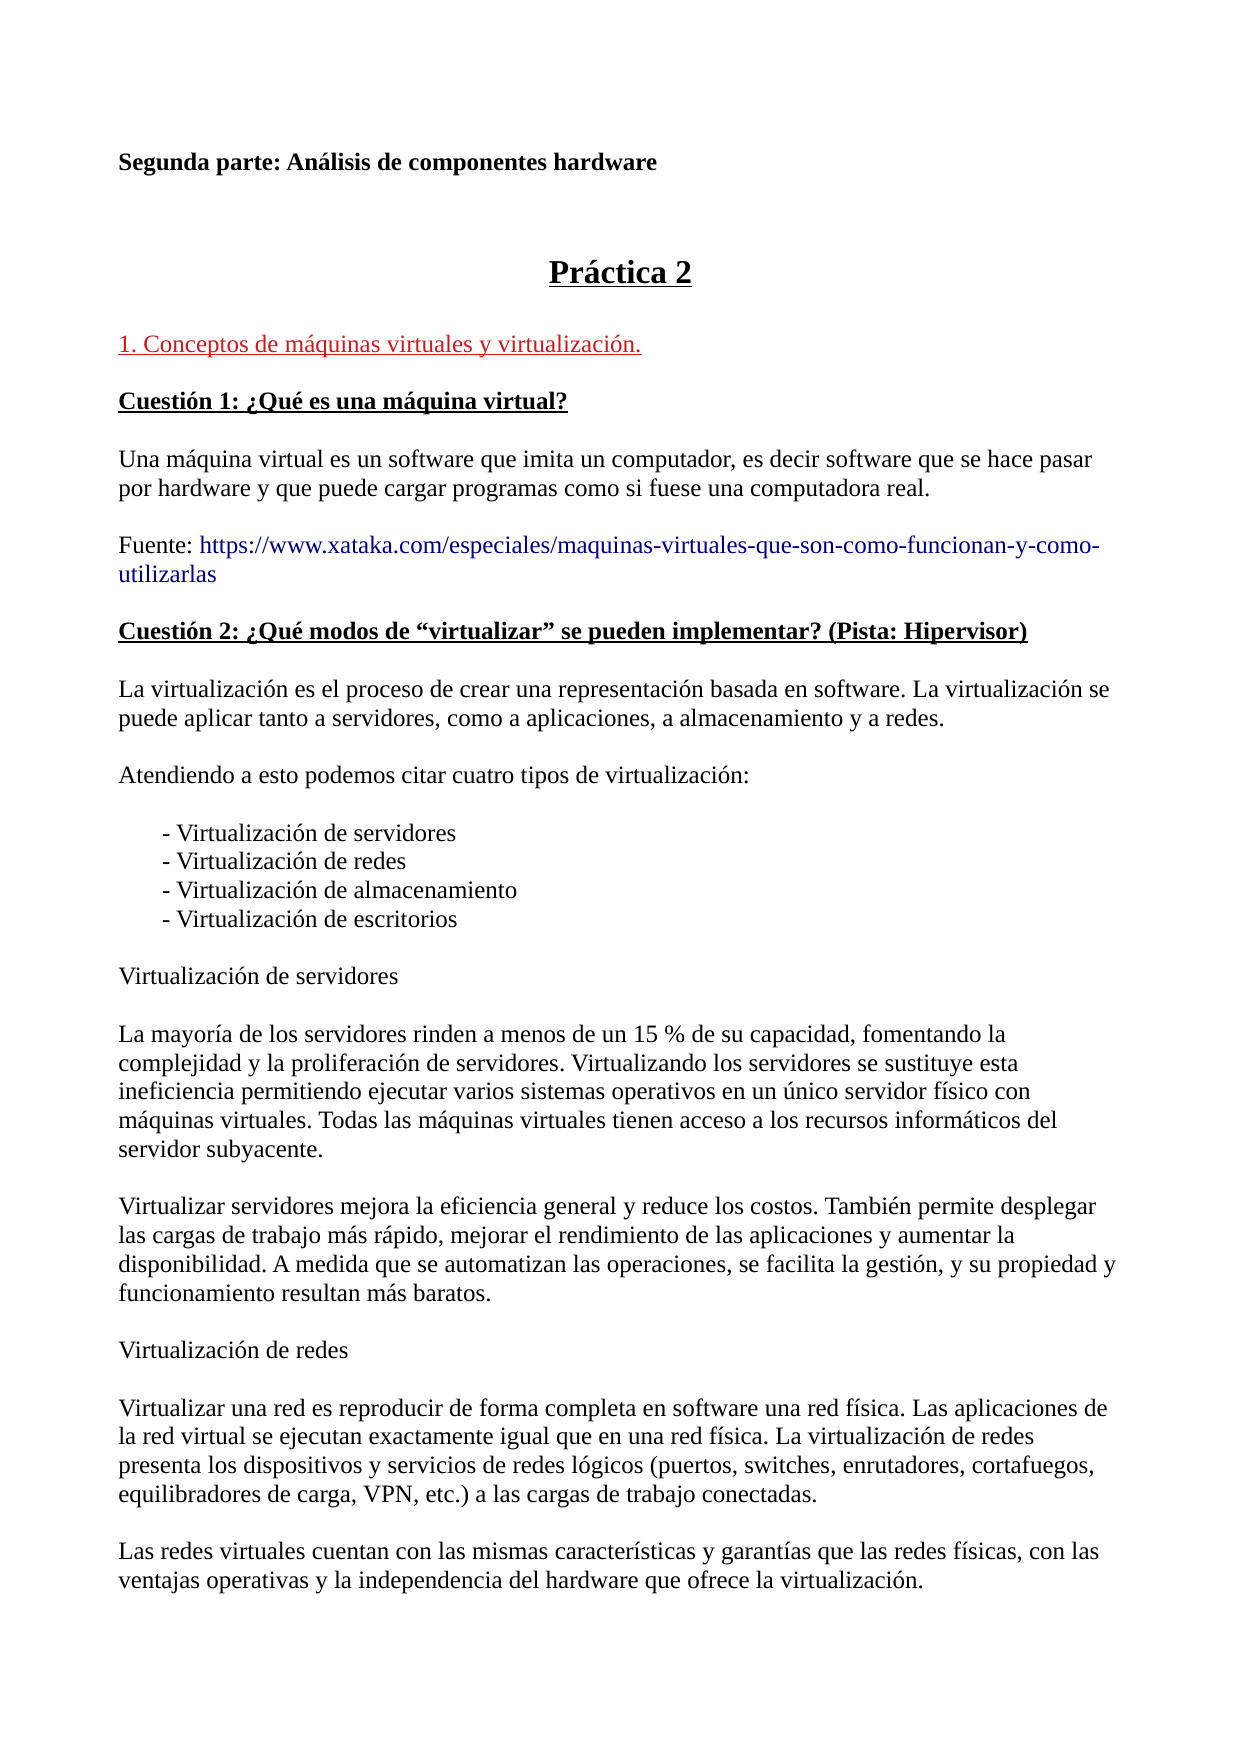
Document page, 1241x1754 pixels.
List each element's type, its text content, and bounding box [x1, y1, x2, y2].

text - Virtualización de almacenamiento [118, 875, 1122, 904]
text Virtualizar servidores mejora la eficiencia general y reduce los costos. También permite desplegar las cargas de trabajo más rápido, mejorar el rendimiento de las aplicaciones y aumentar la disponibilidad. A medida que se automatizan las operaciones, se facilita la gestión, y su propiedad y funcionamiento resultan más baratos. [118, 1191, 1122, 1306]
text La mayoría de los servidores rinden a menos de un 15 % de su capacidad, fomentando la complejidad y la proliferación de servidores. Virtualizando los servidores se sustituye esta ineficiencia permitiendo ejecutar varios sistemas operativos en un único servidor físico con máquinas virtuales. Todas las máquinas virtuales tienen acceso a los recursos informáticos del servidor subyacente. [118, 1019, 1122, 1163]
text Las redes virtuales cuentan con las mismas características y garantías que las redes físicas, con las ventajas operativas y la independencia del hardware que ofrece la virtualización. [118, 1536, 1122, 1594]
text Atendiendo a esto podemos citar cuatro tipos de virtualización: [118, 760, 1122, 789]
text Virtualización de servidores [118, 961, 1122, 990]
text Cuestión 2: ¿Qué modos de “virtualizar” se pueden implementar? (Pista: Hipervisor) [118, 616, 1122, 645]
text - Virtualización de redes [118, 846, 1122, 875]
text - Virtualización de servidores [118, 818, 1122, 846]
text 1. Conceptos de máquinas virtuales y virtualización. [118, 329, 1122, 358]
text Virtualización de redes [118, 1335, 1122, 1364]
text Una máquina virtual es un software que imita un computador, es decir software que se hace pasar por hardware y que puede cargar programas como si fuese una computadora real. [118, 444, 1122, 501]
text Virtualizar una red es reproducir de forma completa en software una red física. Las aplicaciones de la red virtual se ejecutan exactamente igual que en una red física. La virtualización de redes presenta los dispositivos y servicios de redes lógicos (puertos, switches, enrutadores, cortafuegos, equilibradores de carga, VPN, etc.) a las cargas de trabajo conectadas. [118, 1393, 1122, 1508]
text Fuente: https://www.xataka.com/especiales/maquinas-virtuales-que-son-como-funcionan-y-como-utilizarlas [118, 530, 1122, 588]
text La virtualización es el proceso de crear una representación basada en software. La virtualización se puede aplicar tanto a servidores, como a aplicaciones, a almacenamiento y a redes. [118, 674, 1122, 731]
text Cuestión 1: ¿Qué es una máquina virtual? [118, 386, 1122, 415]
text - Virtualización de escritorios [118, 904, 1122, 933]
text Segunda parte: Análisis de componentes hardware [118, 147, 1122, 176]
text Práctica 2 [118, 252, 1122, 291]
